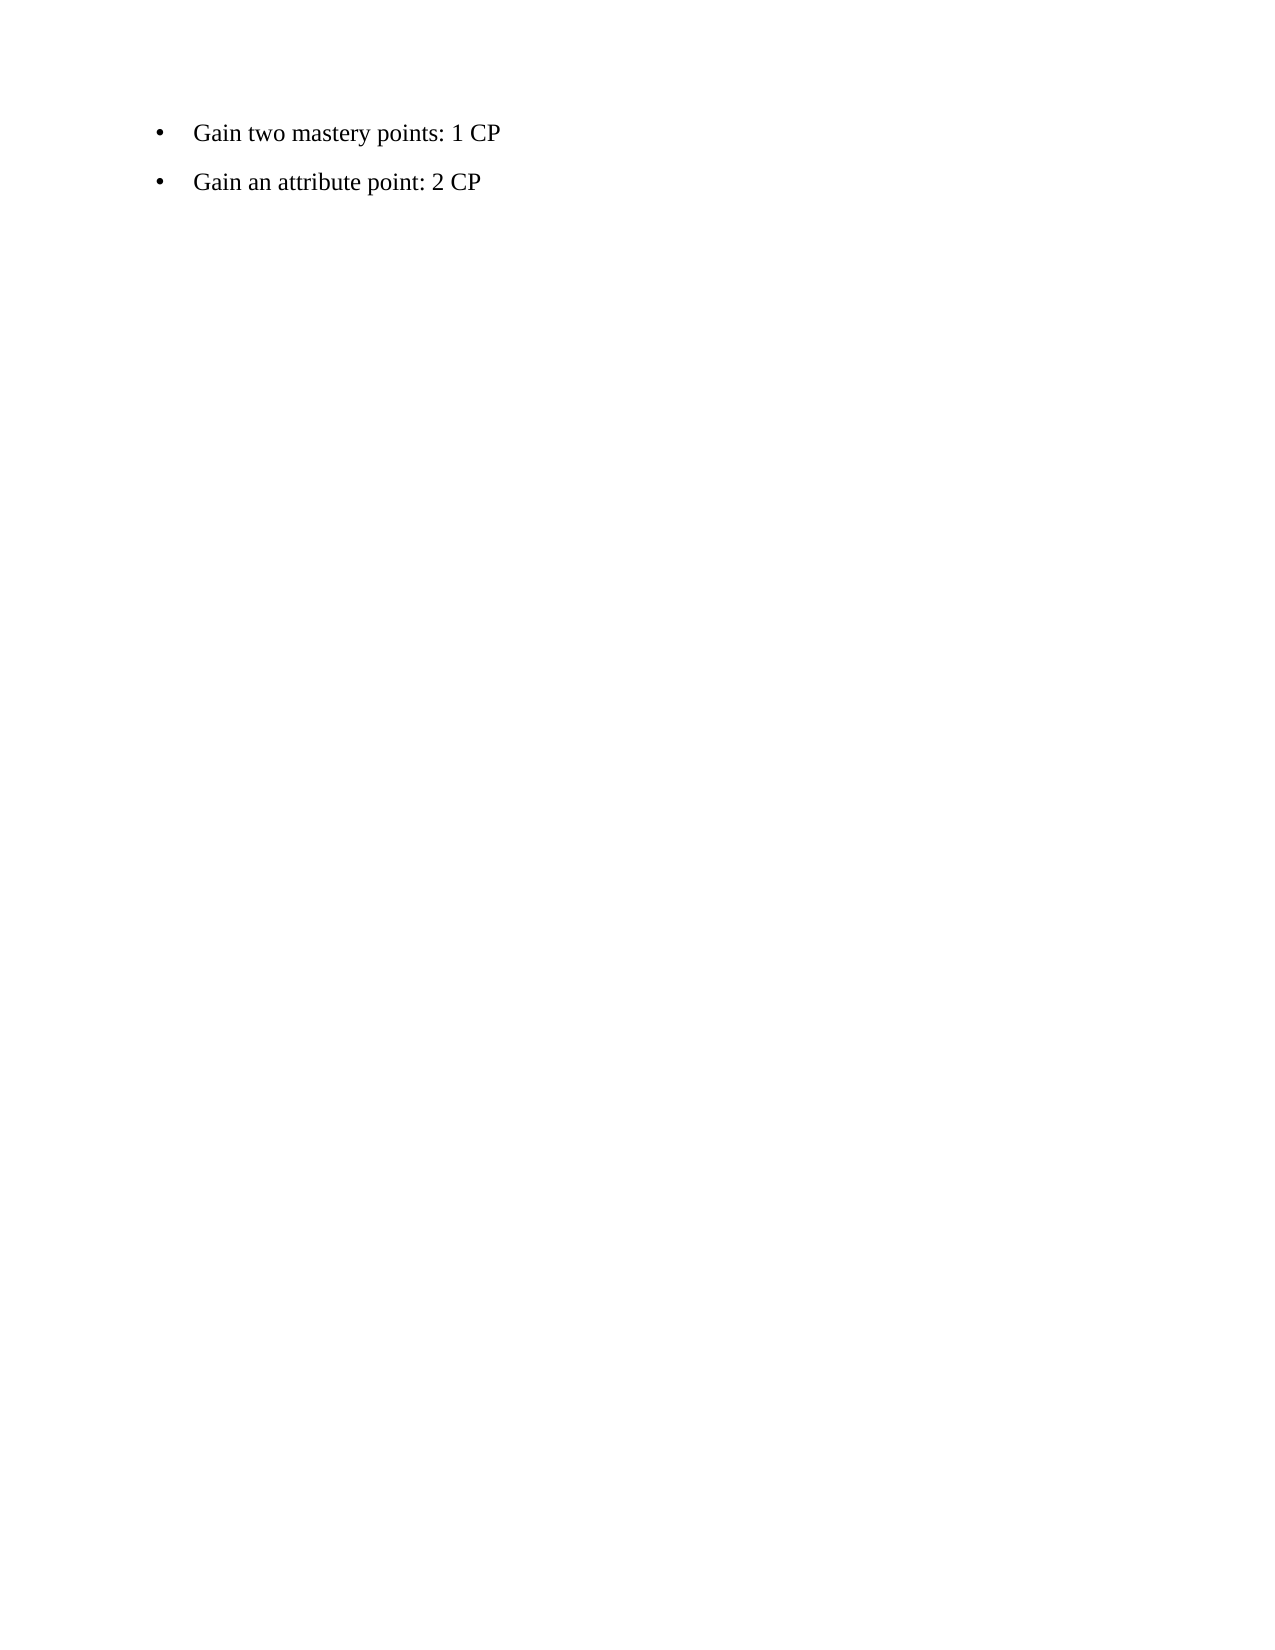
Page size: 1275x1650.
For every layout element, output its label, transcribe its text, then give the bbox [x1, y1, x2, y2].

list Gain an attribute point: 2 CP [156, 167, 1157, 196]
list Gain two mastery points: 1 CP [156, 118, 1157, 147]
